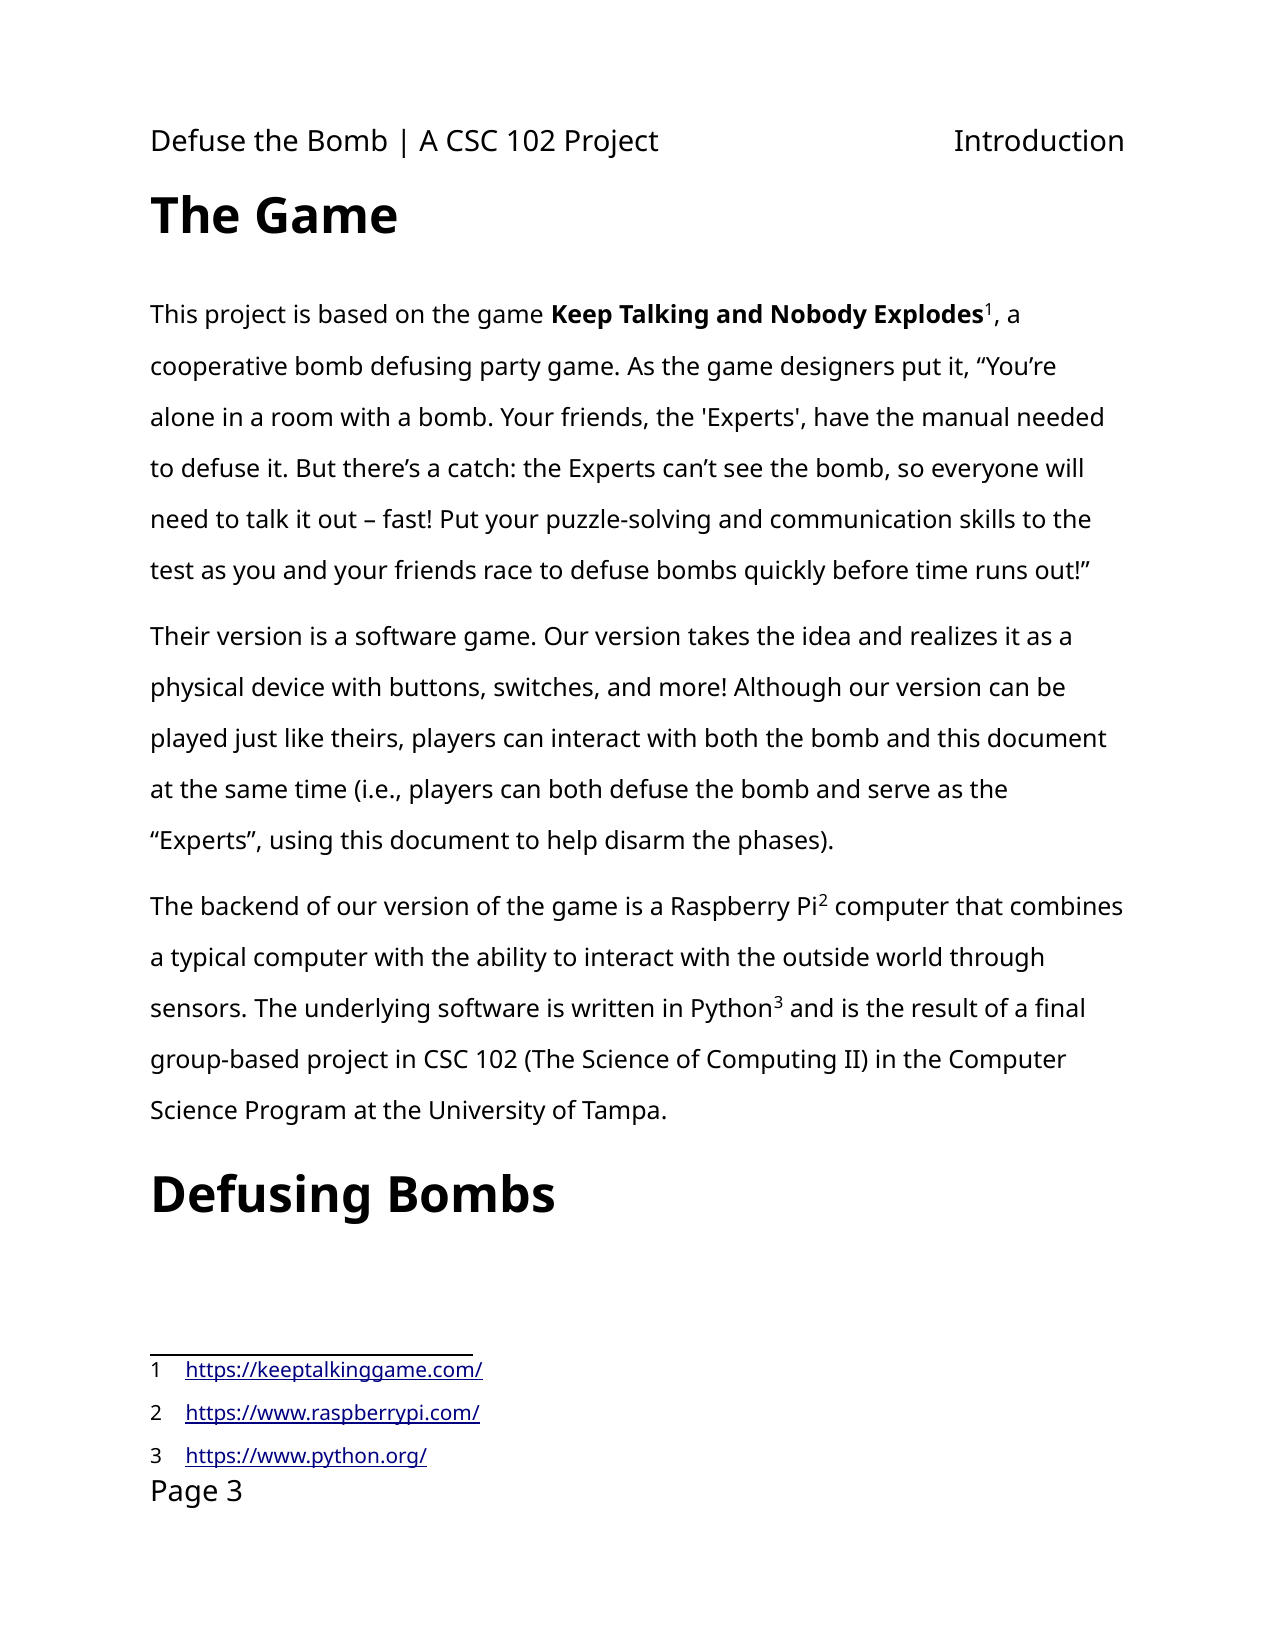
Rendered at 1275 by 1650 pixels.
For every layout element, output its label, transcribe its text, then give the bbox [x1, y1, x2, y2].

text This project is based on the game Keep Talking and Nobody Explodes, a cooperative bomb defusing party game. As the game designers put it, “You’re alone in a room with a bomb. Your friends, the 'Experts', have the manual needed to defuse it. But there’s a catch: the Experts can’t see the bomb, so everyone will need to talk it out – fast! Put your puzzle-solving and communication skills to the test as you and your friends race to defuse bombs quickly before time runs out!” [150, 297, 1125, 586]
text https://www.raspberrypi.com/ [150, 1398, 1125, 1427]
text The backend of our version of the game is a Raspberry Pi computer that combines a typical computer with the ability to interact with the outside world through sensors. The underlying software is written in Python and is the result of a final group-based project in CSC 102 (The Science of Computing II) in the Computer Science Program at the University of Tampa. [150, 889, 1125, 1127]
text The Game [150, 180, 1125, 248]
text https://www.python.org/ [150, 1442, 1125, 1470]
text Defusing Bombs [150, 1159, 1125, 1227]
text Their version is a software game. Our version takes the idea and realizes it as a physical device with buttons, switches, and more! Although our version can be played just like theirs, players can interact with both the bomb and this document at the same time (i.e., players can both defuse the bomb and serve as the “Experts”, using this document to help disarm the phases). [150, 618, 1125, 857]
text https://keeptalkinggame.com/ [150, 1355, 1125, 1383]
